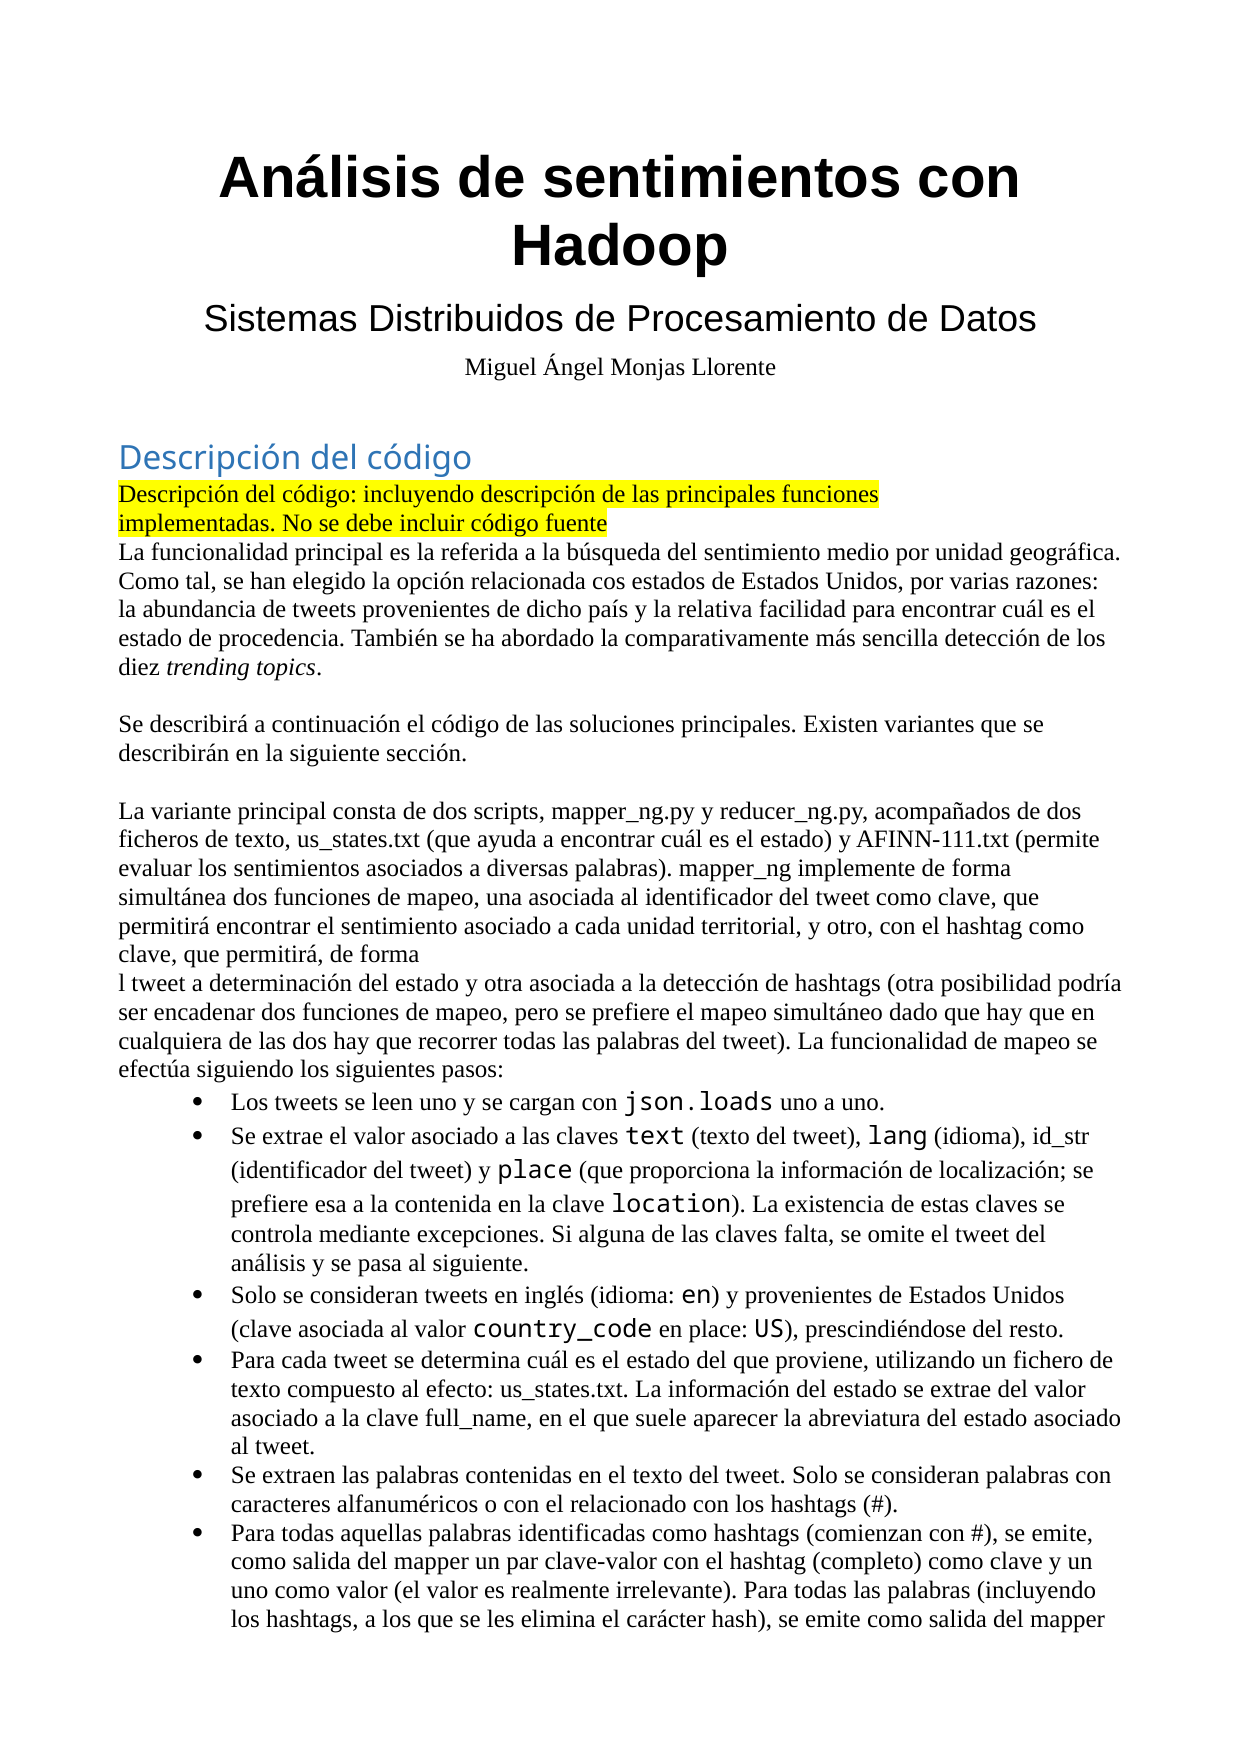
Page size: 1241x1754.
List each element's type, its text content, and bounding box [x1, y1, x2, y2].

list Se extraen las palabras contenidas en el texto del tweet. Solo se consideran palabras con caracteres alfanuméricos o con el relacionado con los hashtags (#). [193, 1460, 1122, 1518]
list Para cada tweet se determina cuál es el estado del que proviene, utilizando un fichero de texto compuesto al efecto: us_states.txt. La información del estado se extrae del valor asociado a la clave full_name, en el que suele aparecer la abreviatura del estado asociado al tweet. [193, 1345, 1122, 1460]
text l tweet a determinación del estado y otra asociada a la detección de hashtags (otra posibilidad podría ser encadenar dos funciones de mapeo, pero se prefiere el mapeo simultáneo dado que hay que en cualquiera de las dos hay que recorrer todas las palabras del tweet). La funcionalidad de mapeo se efectúa siguiendo los siguientes pasos: [118, 968, 1122, 1083]
list Se extrae el valor asociado a las claves text (texto del tweet), lang (idioma), id_str (identificador del tweet) y place (que proporciona la información de localización; se prefiere esa a la contenida en la clave location). La existencia de estas claves se controla mediante excepciones. Si alguna de las claves falta, se omite el tweet del análisis y se pasa al siguiente. [193, 1117, 1122, 1277]
subtitle Sistemas Distribuidos de Procesamiento de Datos [118, 296, 1122, 339]
title Análisis de sentimientos con Hadoop [118, 143, 1122, 277]
text implementadas. No se debe incluir código fuente [118, 508, 1122, 537]
list Solo se consideran tweets en inglés (idioma: en) y provenientes de Estados Unidos (clave asociada al valor country_code en place: US), prescindiéndose del resto. [193, 1277, 1122, 1345]
text La variante principal consta de dos scripts, mapper_ng.py y reducer_ng.py, acompañados de dos ficheros de texto, us_states.txt (que ayuda a encontrar cuál es el estado) y AFINN-111.txt (permite evaluar los sentimientos asociados a diversas palabras). mapper_ng implemente de forma simultánea dos funciones de mapeo, una asociada al identificador del tweet como clave, que permitirá encontrar el sentimiento asociado a cada unidad territorial, y otro, con el hashtag como clave, que permitirá, de forma [118, 796, 1122, 968]
text Se describirá a continuación el código de las soluciones principales. Existen variantes que se describirán en la siguiente sección. [118, 709, 1122, 767]
text Miguel Ángel Monjas Llorente [118, 352, 1122, 380]
text La funcionalidad principal es la referida a la búsqueda del sentimiento medio por unidad geográfica. Como tal, se han elegido la opción relacionada cos estados de Estados Unidos, por varias razones: la abundancia de tweets provenientes de dicho país y la relativa facilidad para encontrar cuál es el estado de procedencia. También se ha abordado la comparativamente más sencilla detección de los diez trending topics. [118, 537, 1122, 681]
list Para todas aquellas palabras identificadas como hashtags (comienzan con #), se emite, como salida del mapper un par clave-valor con el hashtag (completo) como clave y un uno como valor (el valor es realmente irrelevante). Para todas las palabras (incluyendo los hashtags, a los que se les elimina el carácter hash), se emite como salida del mapper [193, 1518, 1122, 1633]
list Los tweets se leen uno y se cargan con json.loads uno a uno. [193, 1083, 1122, 1117]
text Descripción del código: incluyendo descripción de las principales funciones [118, 479, 1122, 508]
subtitle Descripción del código [118, 434, 1122, 479]
